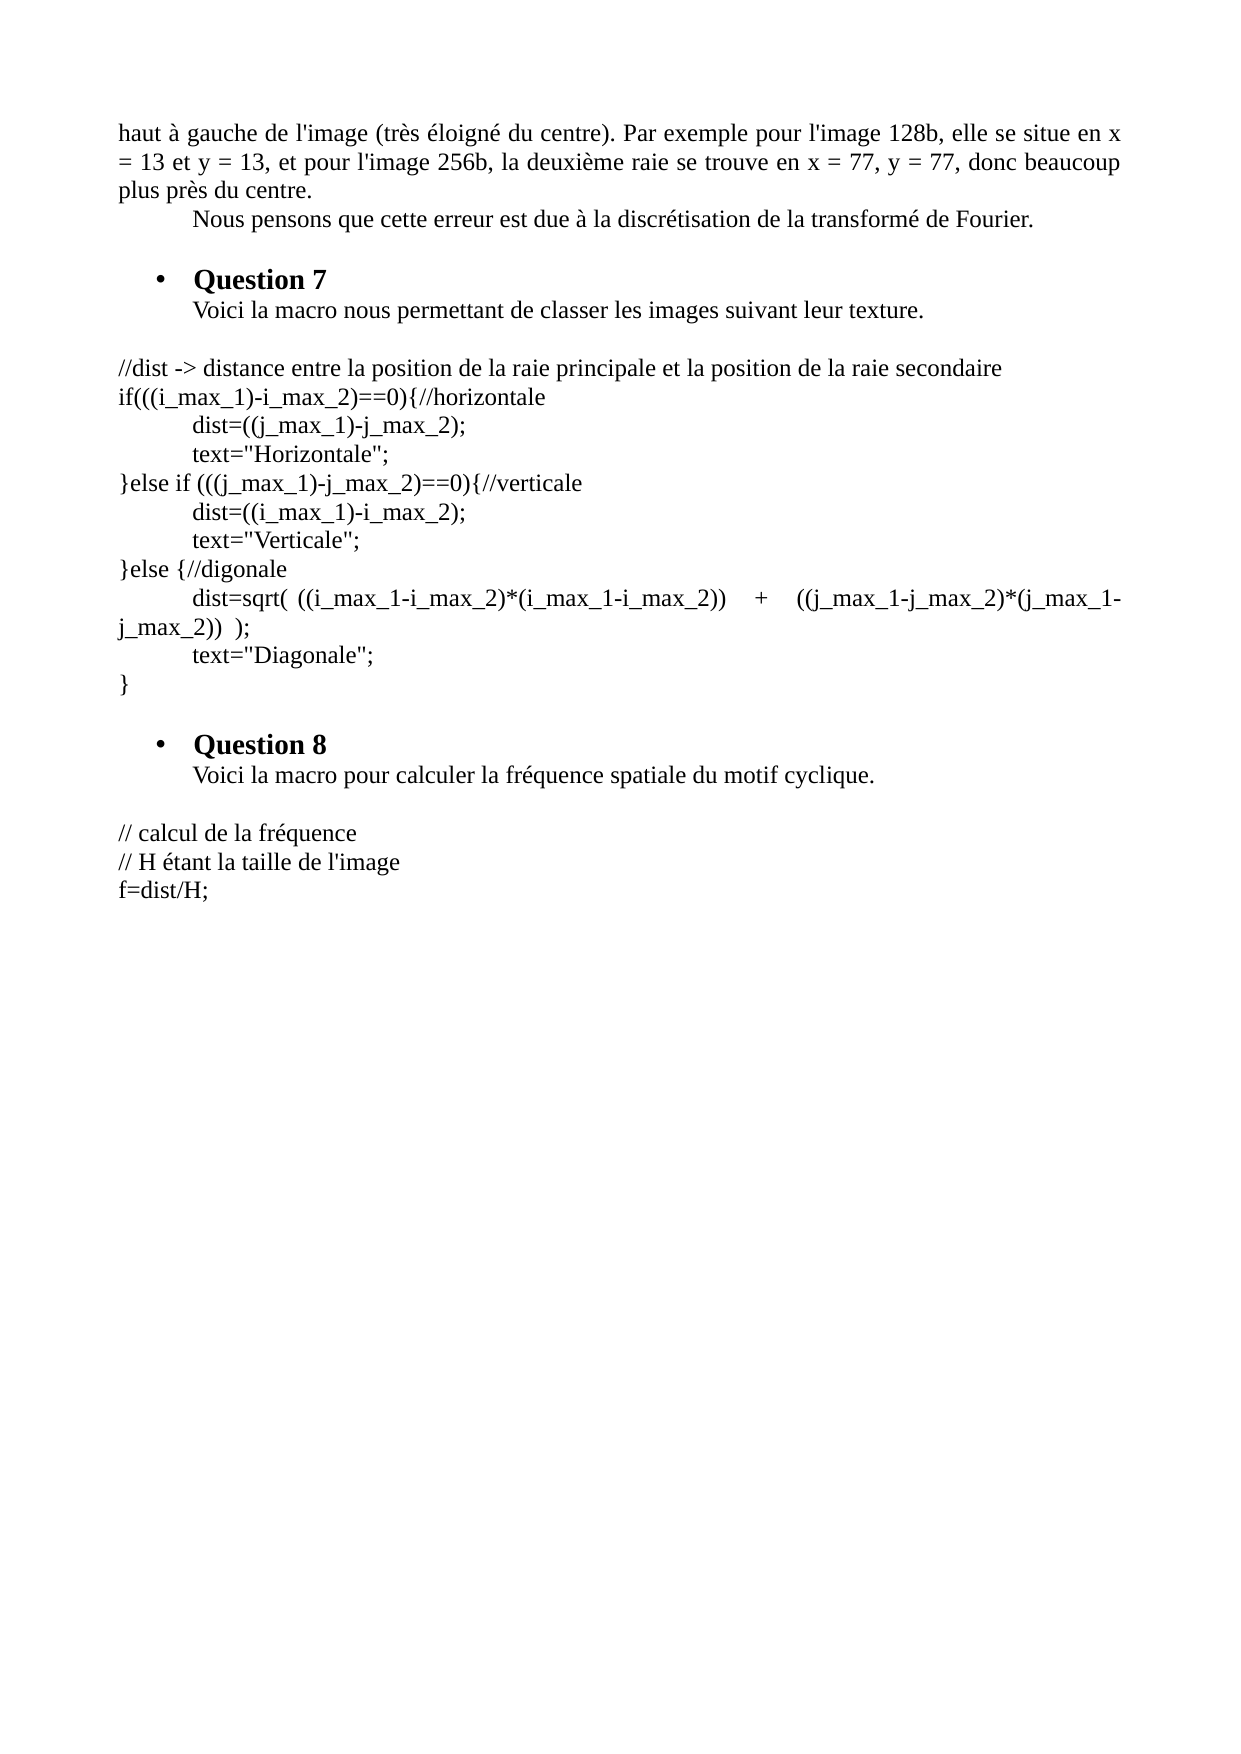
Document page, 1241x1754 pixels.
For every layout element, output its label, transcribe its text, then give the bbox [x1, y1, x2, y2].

text // calcul de la fréquence [118, 818, 1122, 847]
list Question 7 [156, 262, 1122, 296]
text dist=((i_max_1)-i_max_2); [118, 497, 1122, 526]
text text="Verticale"; [118, 526, 1122, 554]
text //dist -> distance entre la position de la raie principale et la position de la raie secondaire [118, 353, 1122, 382]
text }else if (((j_max_1)-j_max_2)==0){//verticale [118, 468, 1122, 497]
text haut à gauche de l'image (très éloigné du centre). Par exemple pour l'image 128b, elle se situe en x = 13 et y = 13, et pour l'image 256b, la deuxième raie se trouve en x = 77, y = 77, donc beaucoup plus près du centre. [118, 118, 1122, 204]
text text="Diagonale"; [118, 641, 1122, 669]
text Voici la macro pour calculer la fréquence spatiale du motif cyclique. [118, 760, 1122, 789]
text if(((i_max_1)-i_max_2)==0){//horizontale [118, 382, 1122, 411]
text f=dist/H; [118, 875, 1122, 904]
text Nous pensons que cette erreur est due à la discrétisation de la transformé de Fourier. [118, 204, 1122, 233]
text Voici la macro nous permettant de classer les images suivant leur texture. [118, 296, 1122, 324]
text }else {//digonale [118, 554, 1122, 583]
text } [118, 669, 1122, 698]
list Question 8 [156, 727, 1122, 760]
text text="Horizontale"; [118, 439, 1122, 468]
text // H étant la taille de l'image [118, 847, 1122, 875]
text dist=sqrt( ((i_max_1-i_max_2)*(i_max_1-i_max_2)) + ((j_max_1-j_max_2)*(j_max_1-j_max_2)) ); [118, 583, 1122, 641]
text dist=((j_max_1)-j_max_2); [118, 411, 1122, 439]
